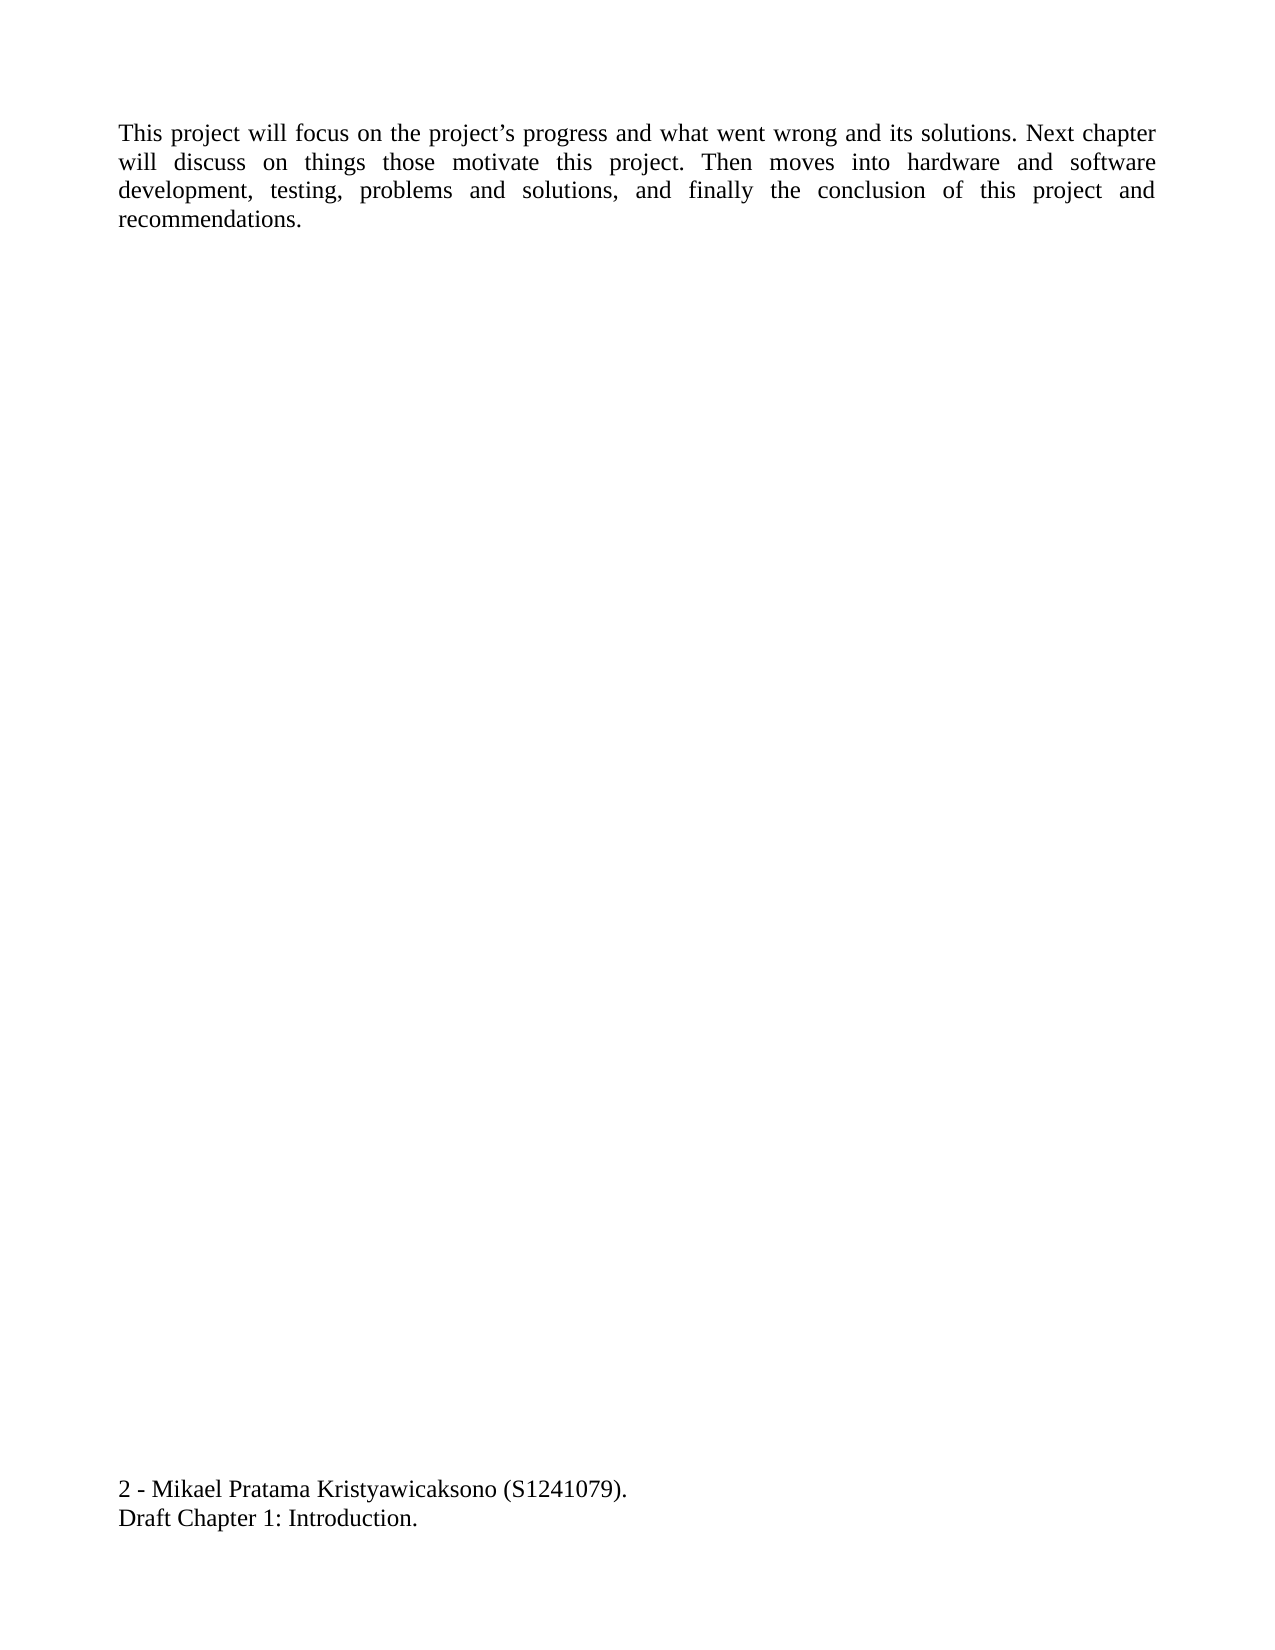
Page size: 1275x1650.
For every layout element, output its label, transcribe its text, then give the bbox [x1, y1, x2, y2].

text This project will focus on the project’s progress and what went wrong and its solutions. Next chapter will discuss on things those motivate this project. Then moves into hardware and software development, testing, problems and solutions, and finally the conclusion of this project and recommendations. [118, 118, 1157, 233]
